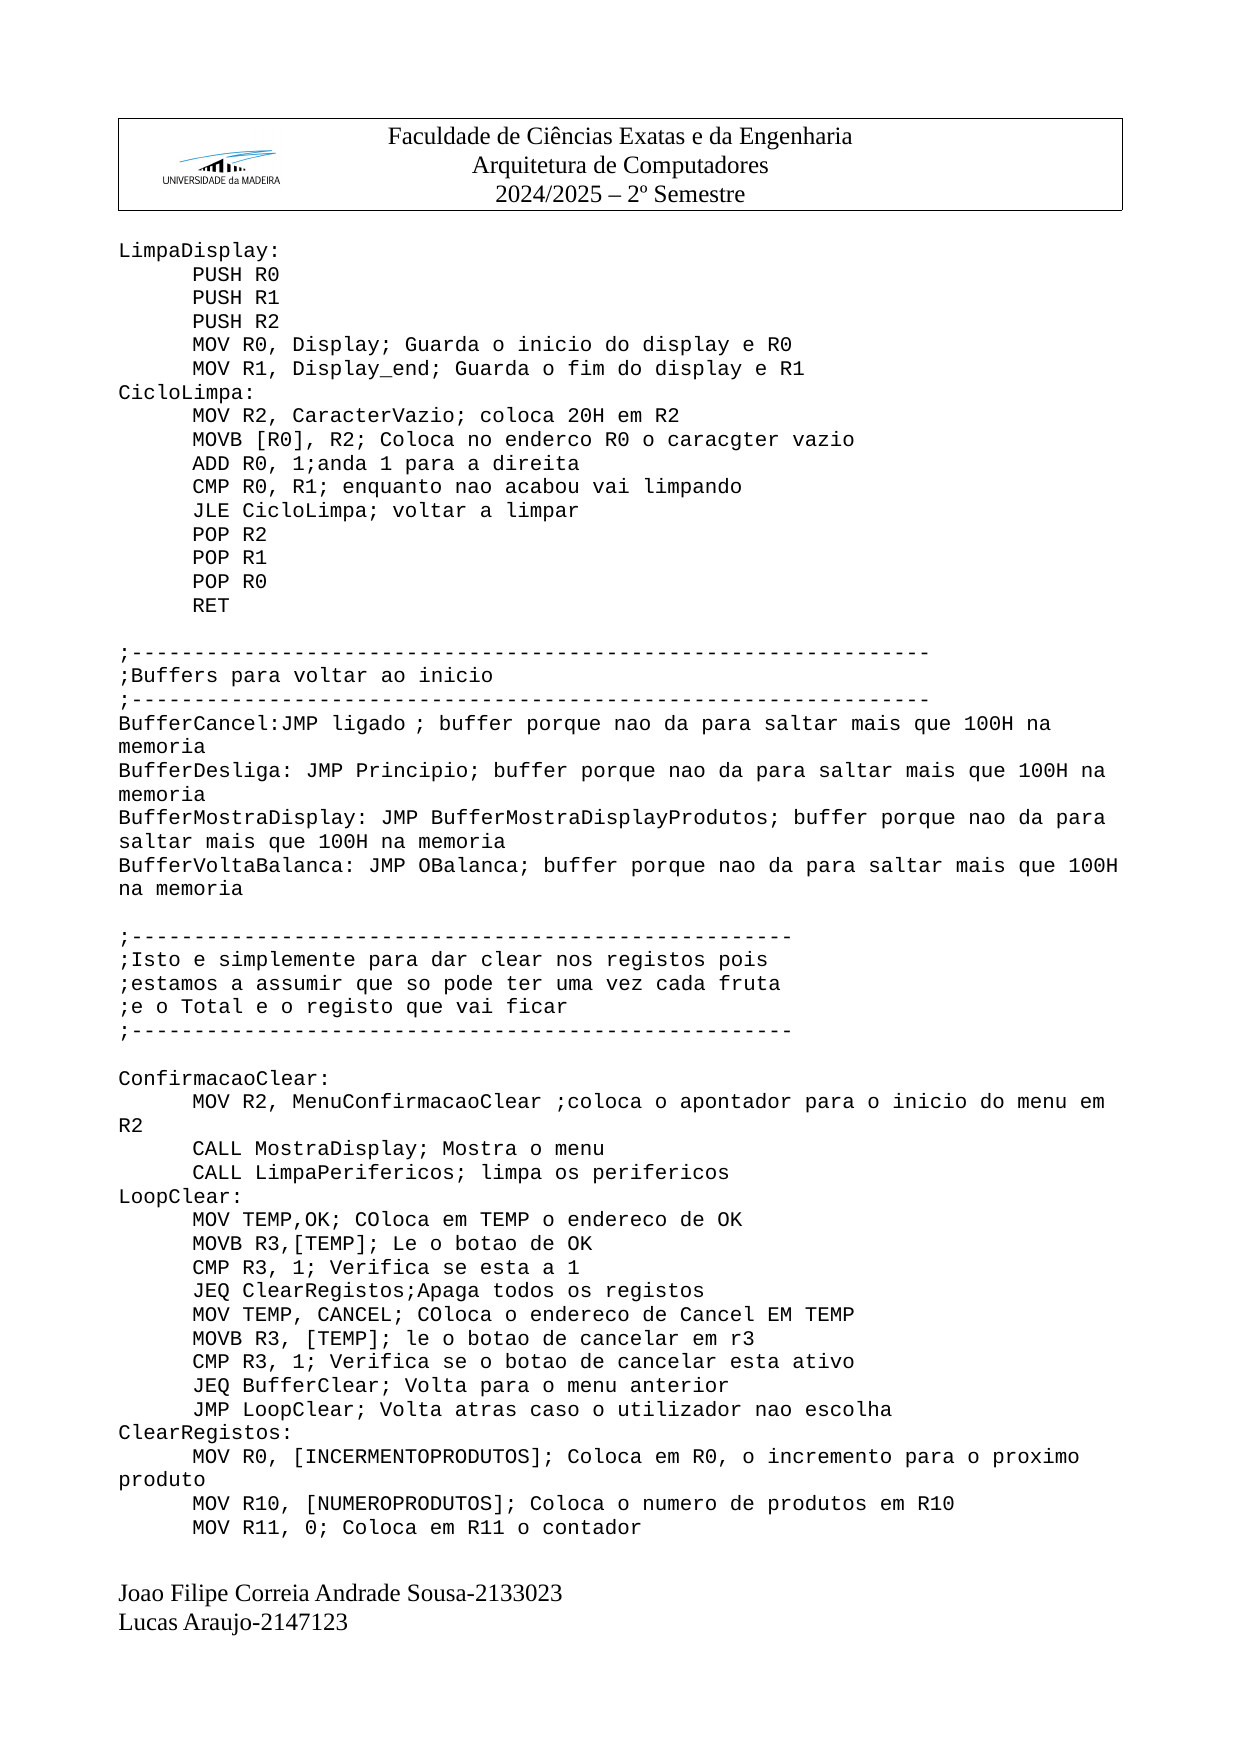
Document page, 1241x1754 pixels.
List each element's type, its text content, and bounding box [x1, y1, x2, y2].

text BufferVoltaBalanca: JMP OBalanca; buffer porque nao da para saltar mais que 100H na memoria [118, 855, 1122, 902]
text MOVB R3, [TEMP]; le o botao de cancelar em r3 [118, 1328, 1122, 1351]
text PUSH R0 [118, 263, 1122, 287]
text JMP LoopClear; Volta atras caso o utilizador nao escolha [118, 1398, 1122, 1422]
text ;----------------------------------------------------- [118, 926, 1122, 949]
text CALL MostraDisplay; Mostra o menu [118, 1138, 1122, 1162]
text MOV R0, Display; Guarda o inicio do display e R0 [118, 334, 1122, 358]
text MOVB [R0], R2; Coloca no enderco R0 o caracgter vazio [118, 429, 1122, 453]
text ;estamos a assumir que so pode ter uma vez cada fruta [118, 973, 1122, 997]
text MOV R10, [NUMEROPRODUTOS]; Coloca o numero de produtos em R10 [118, 1493, 1122, 1517]
text CMP R3, 1; Verifica se o botao de cancelar esta ativo [118, 1351, 1122, 1375]
text ;Isto e simplemente para dar clear nos registos pois [118, 949, 1122, 973]
text ConfirmacaoClear: [118, 1067, 1122, 1091]
text PUSH R1 [118, 287, 1122, 311]
picture [145, 128, 291, 194]
text CMP R0, R1; enquanto nao acabou vai limpando [118, 476, 1122, 500]
text PUSH R2 [118, 311, 1122, 334]
text CicloLimpa: [118, 382, 1122, 405]
text ;---------------------------------------------------------------- [118, 689, 1122, 713]
text MOV TEMP,OK; COloca em TEMP o endereco de OK [118, 1209, 1122, 1233]
text ADD R0, 1;anda 1 para a direita [118, 453, 1122, 476]
text JEQ BufferClear; Volta para o menu anterior [118, 1375, 1122, 1398]
text POP R0 [118, 571, 1122, 594]
text JLE CicloLimpa; voltar a limpar [118, 500, 1122, 524]
text ;Buffers para voltar ao inicio [118, 666, 1122, 689]
text MOV R2, MenuConfirmacaoClear ;coloca o apontador para o inicio do menu em R2 [118, 1091, 1122, 1138]
text POP R2 [118, 524, 1122, 547]
text LimpaDisplay: [118, 240, 1122, 263]
text RET [118, 594, 1122, 618]
text CMP R3, 1; Verifica se esta a 1 [118, 1257, 1122, 1280]
text MOVB R3,[TEMP]; Le o botao de OK [118, 1233, 1122, 1257]
text MOV R2, CaracterVazio; coloca 20H em R2 [118, 405, 1122, 429]
text ;---------------------------------------------------------------- [118, 642, 1122, 666]
text POP R1 [118, 547, 1122, 571]
text JEQ ClearRegistos;Apaga todos os registos [118, 1280, 1122, 1304]
text BufferCancel:JMP ligado ; buffer porque nao da para saltar mais que 100H na memoria [118, 713, 1122, 760]
text BufferDesliga: JMP Principio; buffer porque nao da para saltar mais que 100H na memoria [118, 760, 1122, 807]
text LoopClear: [118, 1186, 1122, 1209]
text BufferMostraDisplay: JMP BufferMostraDisplayProdutos; buffer porque nao da para saltar mais que 100H na memoria [118, 807, 1122, 855]
text CALL LimpaPerifericos; limpa os perifericos [118, 1162, 1122, 1186]
text MOV R1, Display_end; Guarda o fim do display e R1 [118, 358, 1122, 382]
text ;e o Total e o registo que vai ficar [118, 997, 1122, 1020]
text MOV TEMP, CANCEL; COloca o endereco de Cancel EM TEMP [118, 1304, 1122, 1328]
text ClearRegistos: [118, 1422, 1122, 1446]
text ;----------------------------------------------------- [118, 1020, 1122, 1044]
text MOV R11, 0; Coloca em R11 o contador [118, 1517, 1122, 1540]
text MOV R0, [INCERMENTOPRODUTOS]; Coloca em R0, o incremento para o proximo produto [118, 1446, 1122, 1493]
